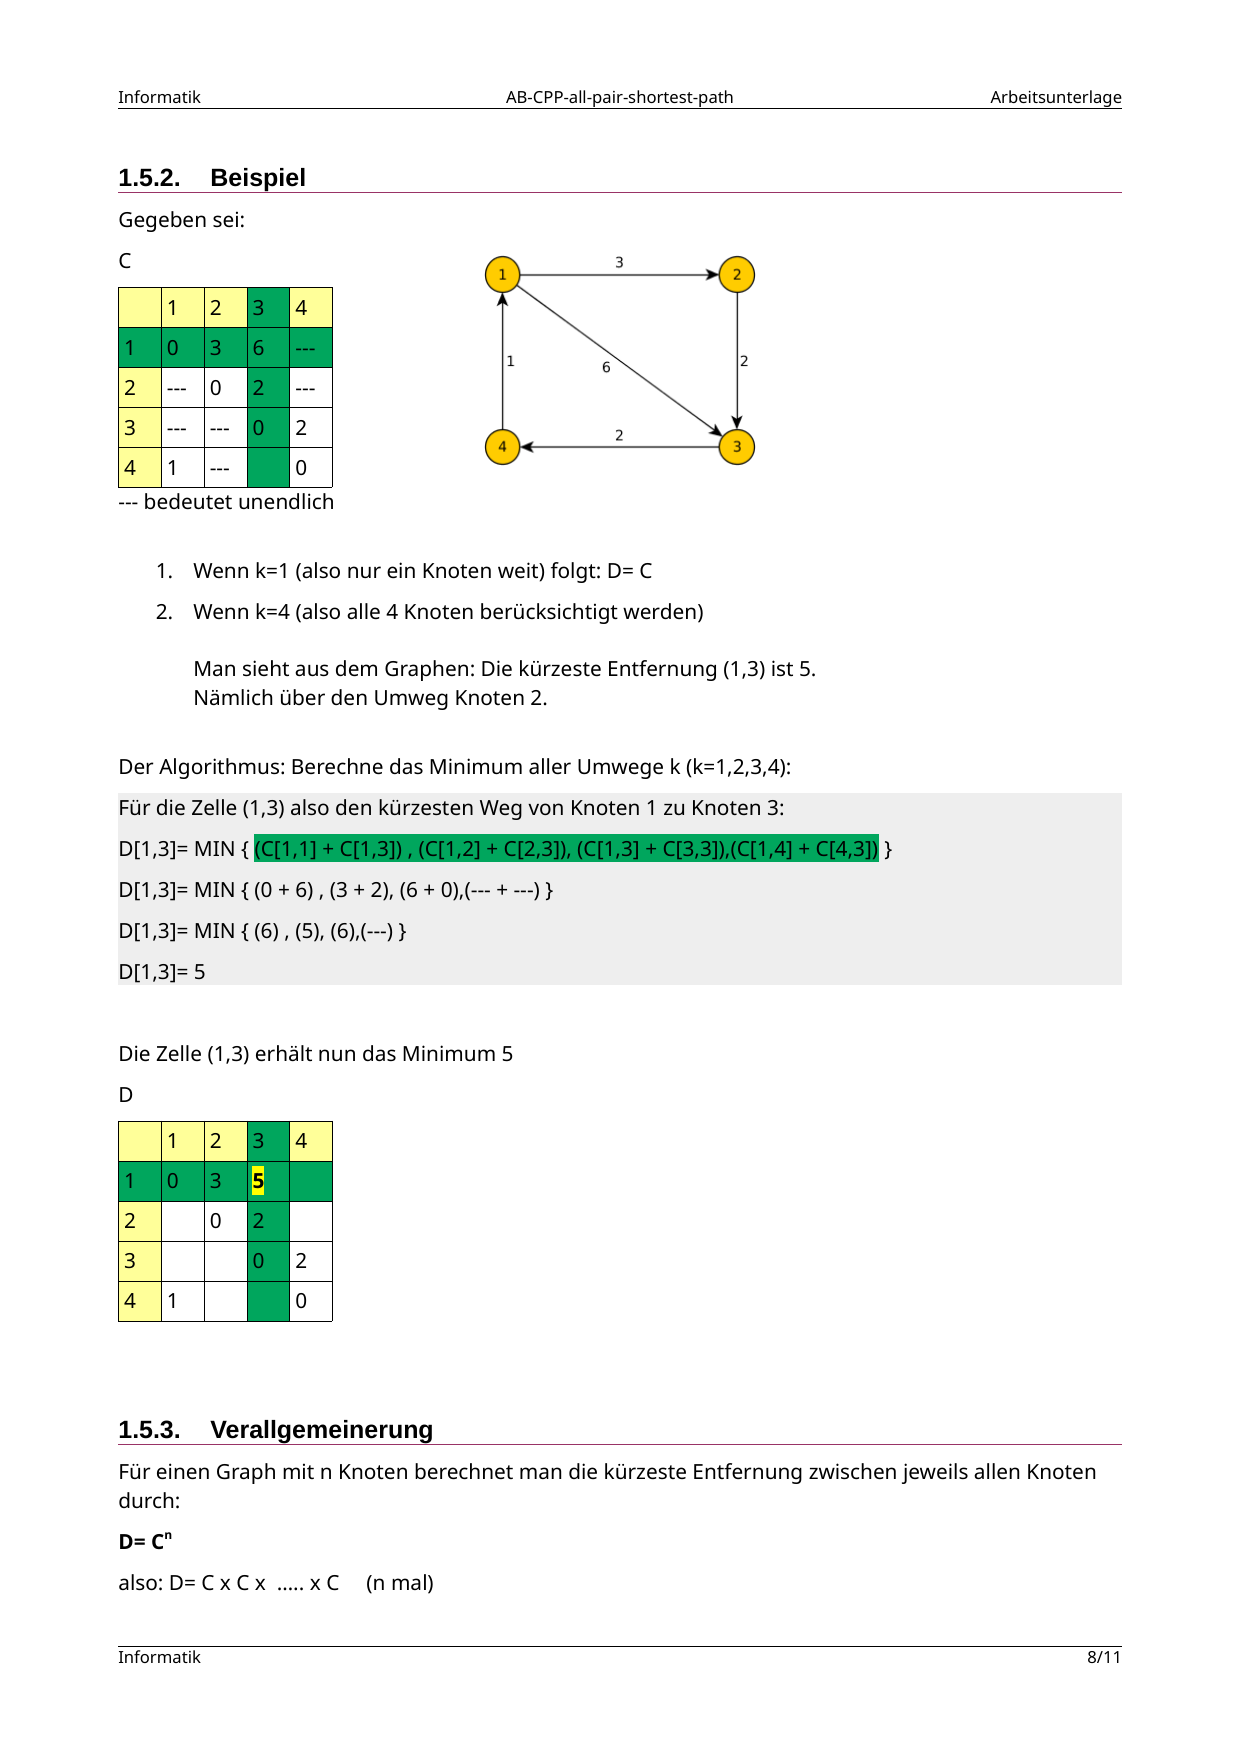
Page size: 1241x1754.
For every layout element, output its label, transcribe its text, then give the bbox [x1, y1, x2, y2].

text D[1,3]= MIN { (C[1,1] + C[1,3]) , (C[1,2] + C[2,3]), (C[1,3] + C[3,3]),(C[1,4] + C[4,3]) } [118, 834, 1122, 862]
table_cell 0 [162, 1162, 204, 1201]
table_cell 4 [119, 448, 161, 487]
table_cell [248, 448, 289, 487]
table_cell 0 [248, 408, 289, 447]
table_cell 3 [205, 328, 247, 367]
picture [475, 246, 765, 474]
table_header 4 [290, 288, 332, 327]
text Der Algorithmus: Berechne das Minimum aller Umwege k (k=1,2,3,4): [118, 724, 1122, 781]
table_cell 3 [119, 408, 161, 447]
table_header 1 [162, 288, 204, 327]
table_cell --- [290, 368, 332, 407]
table_cell 2 [248, 1202, 289, 1241]
table_cell 1 [119, 1162, 161, 1201]
table_cell 0 [290, 448, 332, 487]
text Die Zelle (1,3) erhält nun das Minimum 5 [118, 1039, 1122, 1067]
table_cell 5 [248, 1162, 289, 1201]
table_cell 1 [162, 448, 204, 487]
text D= Cn [118, 1527, 1122, 1555]
table_cell 1 [119, 328, 161, 367]
table_cell [162, 1242, 204, 1281]
text also: D= C x C x ….. x C (n mal) [118, 1568, 1122, 1596]
table_cell 0 [205, 368, 247, 407]
list Wenn k=4 (also alle 4 Knoten berücksichtigt werden) Man sieht aus dem Graphen: Die kürzeste Entfernung (1,3) ist 5. Nämlich über den Umweg Knoten 2. [156, 597, 1122, 711]
table_cell 0 [205, 1202, 247, 1241]
table_cell [290, 1202, 332, 1241]
table_cell --- [290, 328, 332, 367]
text --- bedeutet unendlich [118, 487, 1122, 544]
table_header 4 [290, 1122, 332, 1161]
table_cell 3 [119, 1242, 161, 1281]
table_cell [205, 1282, 247, 1321]
text C [118, 246, 475, 274]
table_cell --- [162, 408, 204, 447]
table_cell 3 [205, 1162, 247, 1201]
text Für einen Graph mit n Knoten berechnet man die kürzeste Entfernung zwischen jeweils allen Knoten durch: [118, 1457, 1122, 1514]
subtitle Beispiel [118, 163, 1122, 192]
table_cell 4 [119, 1282, 161, 1321]
table_cell 2 [119, 1202, 161, 1241]
text Für die Zelle (1,3) also den kürzesten Weg von Knoten 1 zu Knoten 3: [118, 793, 1122, 822]
table_cell 2 [290, 408, 332, 447]
table_cell 1 [162, 1282, 204, 1321]
table_cell --- [205, 448, 247, 487]
table_header [119, 288, 161, 327]
table_cell 0 [248, 1242, 289, 1281]
table_cell 2 [119, 368, 161, 407]
subtitle Verallgemeinerung [118, 1415, 1122, 1444]
table_cell 6 [248, 328, 289, 367]
table_header 1 [162, 1122, 204, 1161]
table_cell [162, 1202, 204, 1241]
table_cell [205, 1242, 247, 1281]
table_header 2 [205, 288, 247, 327]
table_header 3 [248, 288, 289, 327]
table_cell 2 [248, 368, 289, 407]
table_cell [248, 1282, 289, 1321]
table_cell [290, 1162, 332, 1201]
table_cell --- [162, 368, 204, 407]
table_header 2 [205, 1122, 247, 1161]
table_header [119, 1122, 161, 1161]
text D[1,3]= 5 [118, 957, 1122, 985]
table_header 3 [248, 1122, 289, 1161]
text D[1,3]= MIN { (0 + 6) , (3 + 2), (6 + 0),(--- + ---) } [118, 875, 1122, 903]
text D [118, 1080, 1122, 1108]
text Gegeben sei: [118, 205, 1122, 234]
table_cell 0 [162, 328, 204, 367]
table_cell 2 [290, 1242, 332, 1281]
text [765, 246, 1122, 274]
list Wenn k=1 (also nur ein Knoten weit) folgt: D= C [156, 557, 1122, 585]
table_cell --- [205, 408, 247, 447]
table_cell 0 [290, 1282, 332, 1321]
text D[1,3]= MIN { (6) , (5), (6),(---) } [118, 916, 1122, 944]
